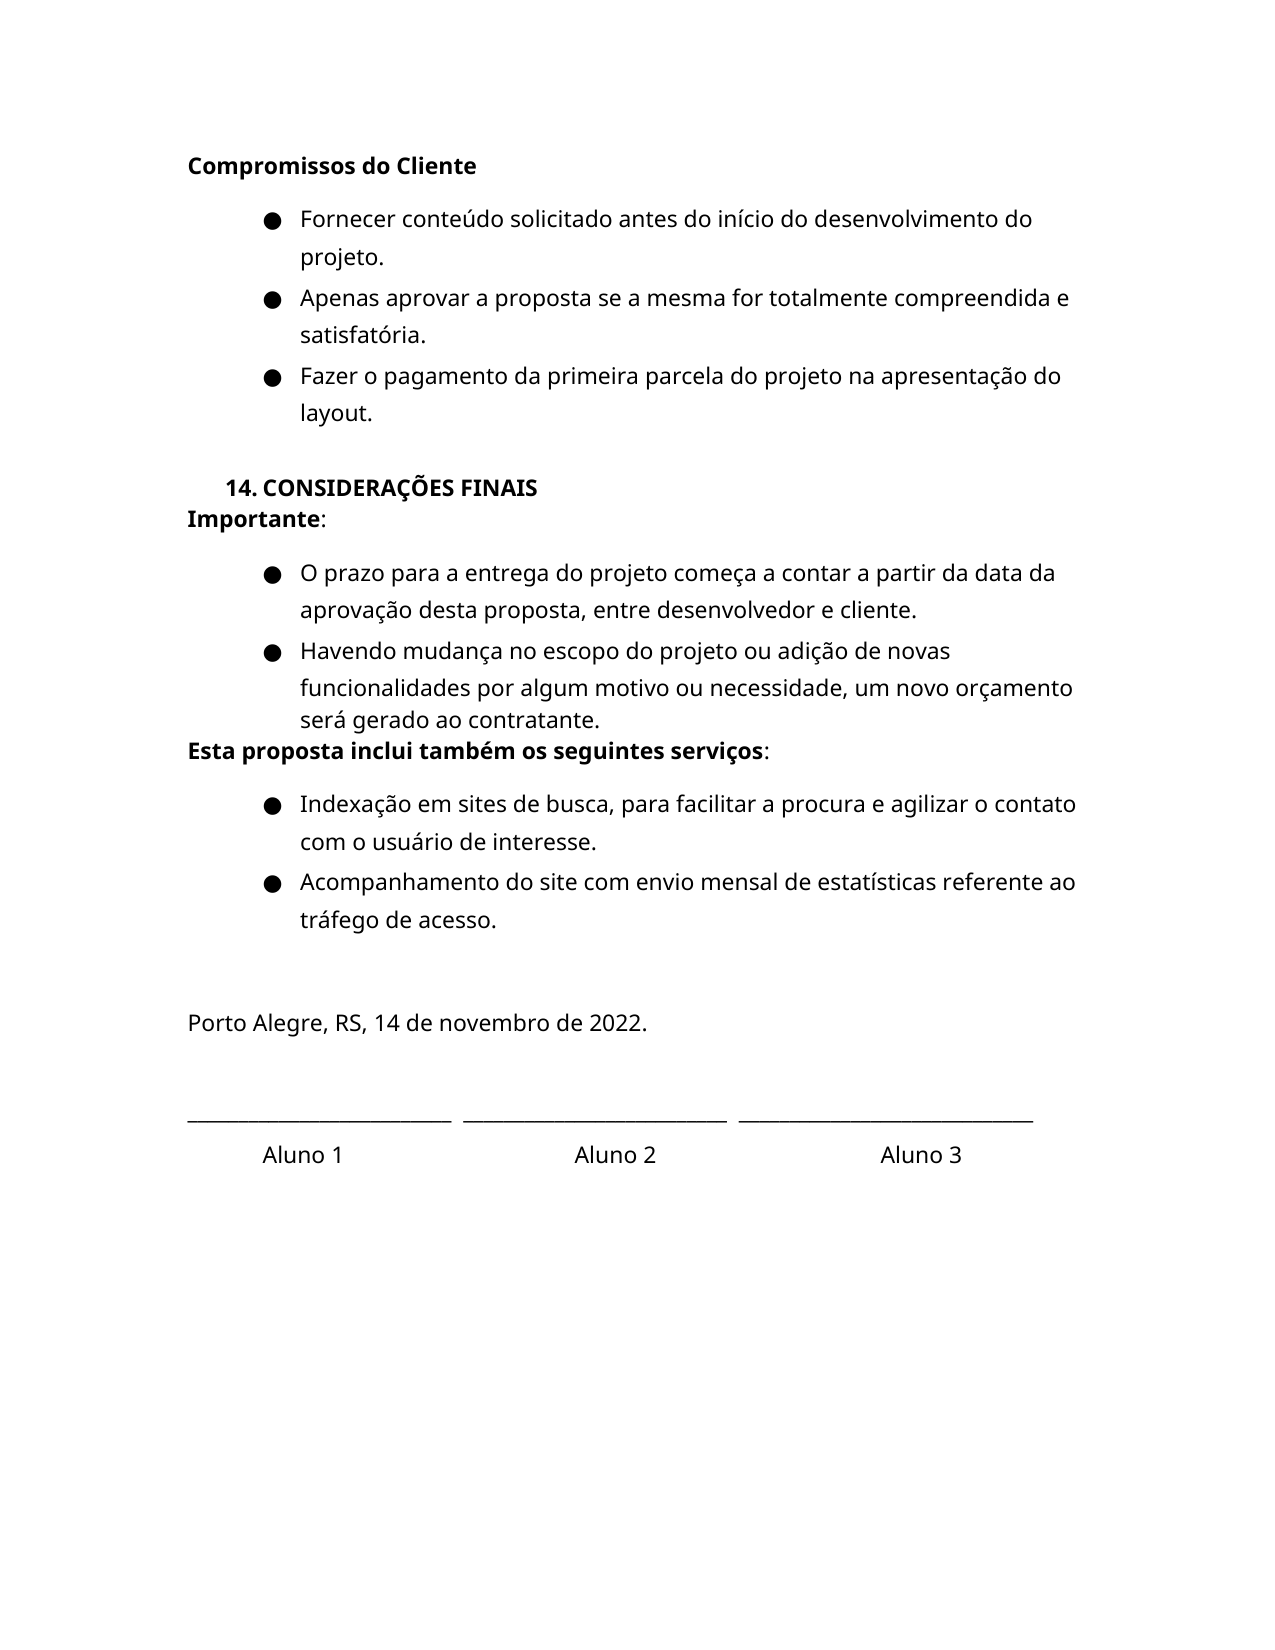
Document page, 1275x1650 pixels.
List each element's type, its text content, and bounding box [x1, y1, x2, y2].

text Aluno 1 Aluno 2 Aluno 3 [262, 1138, 1087, 1170]
text Porto Alegre, RS, 14 de novembro de 2022. [187, 1007, 1087, 1038]
list O prazo para a entrega do projeto começa a contar a partir da data da aprovação desta proposta, entre desenvolvedor e cliente. [262, 547, 1087, 625]
text Esta proposta inclui também os seguintes serviços: [187, 735, 1087, 766]
list CONSIDERAÇÕES FINAIS [225, 472, 1087, 503]
list Acompanhamento do site com envio mensal de estatísticas referente ao tráfego de acesso. [262, 857, 1087, 935]
list Apenas aprovar a proposta se a mesma for totalmente compreendida e satisfatória. [262, 272, 1087, 350]
list Fornecer conteúdo solicitado antes do início do desenvolvimento do projeto. [262, 194, 1087, 272]
list Indexação em sites de busca, para facilitar a procura e agilizar o contato com o usuário de interesse. [262, 779, 1087, 857]
text __________________________ __________________________ _____________________________ [187, 1095, 1087, 1126]
text Importante: [187, 503, 1087, 535]
text Compromissos do Cliente [187, 150, 1087, 181]
list Fazer o pagamento da primeira parcela do projeto na apresentação do layout. [262, 350, 1087, 428]
list Havendo mudança no escopo do projeto ou adição de novas funcionalidades por algum motivo ou necessidade, um novo orçamento será gerado ao contratante. [262, 625, 1087, 735]
